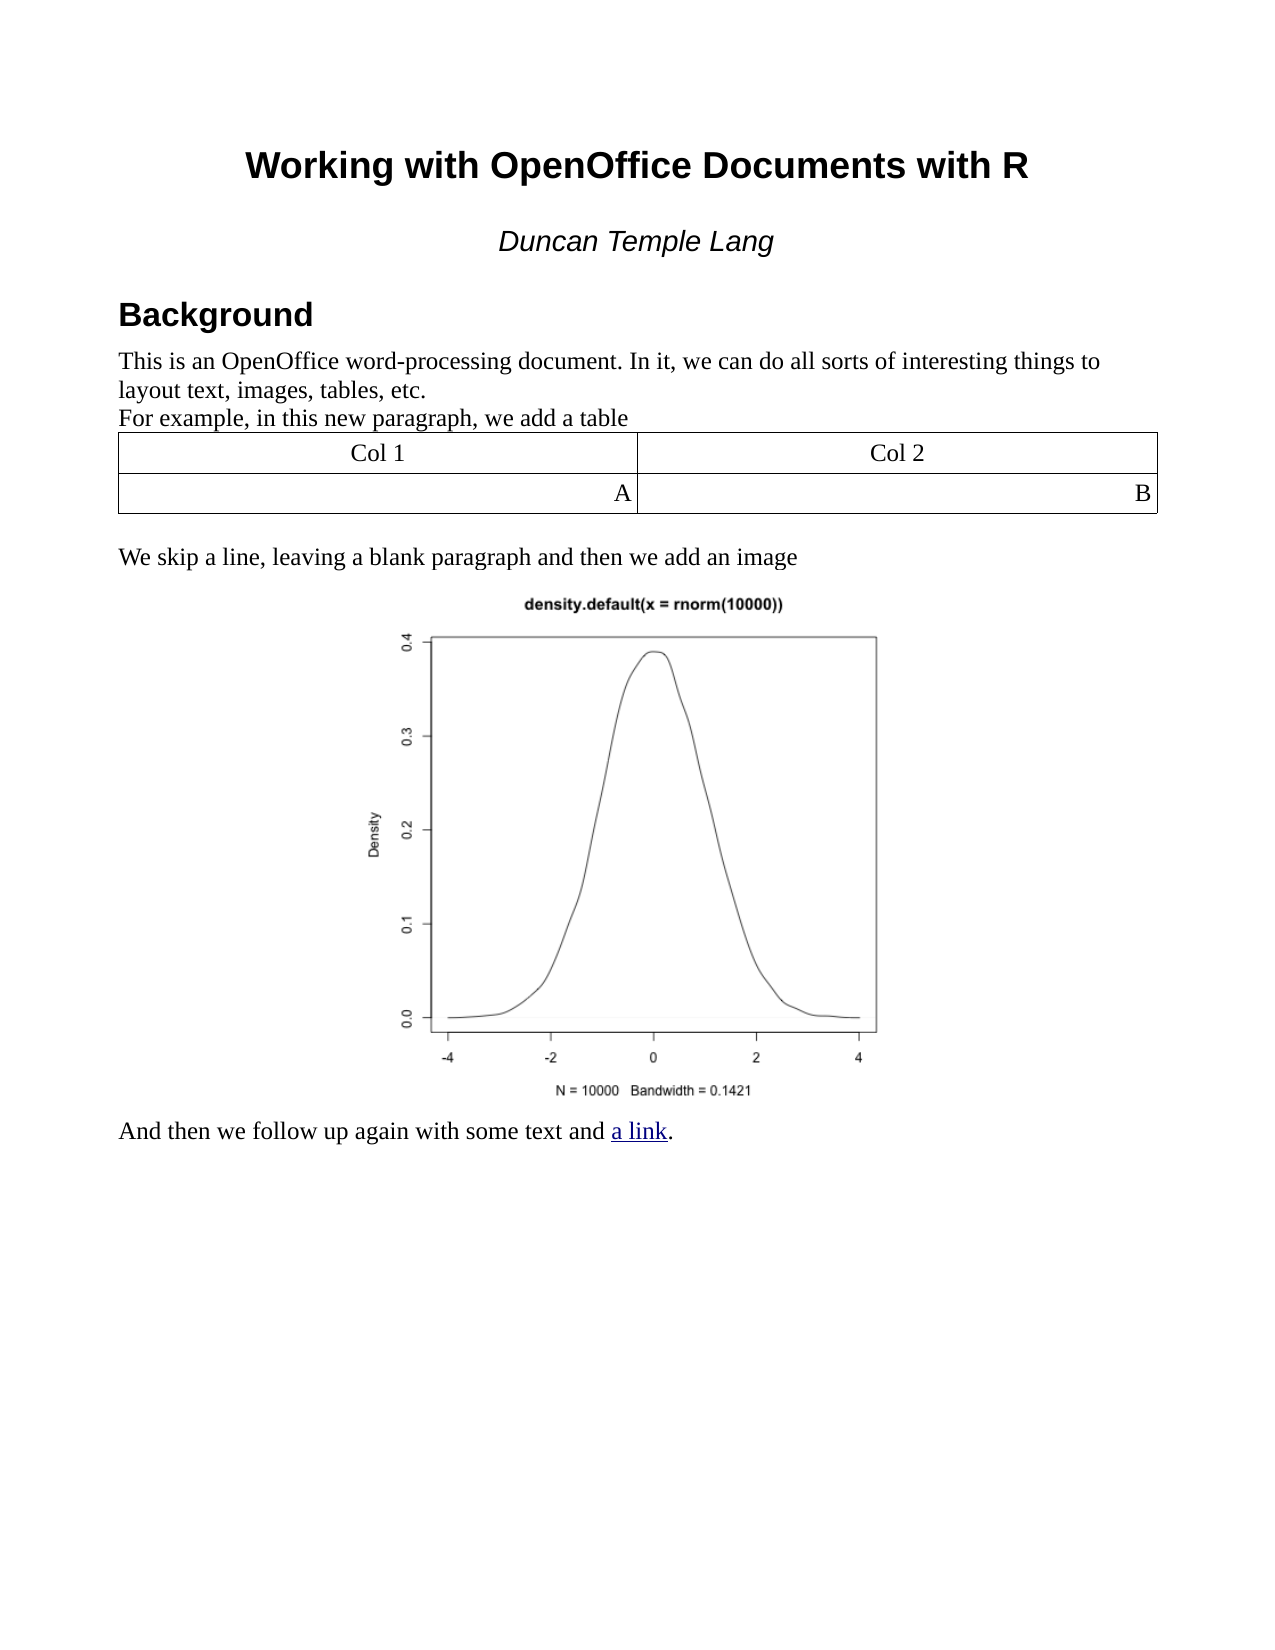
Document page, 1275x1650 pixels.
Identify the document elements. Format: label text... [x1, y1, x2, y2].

text For example, in this new paragraph, we add a table [118, 403, 1157, 432]
table_header Col 1 [119, 433, 637, 472]
subtitle Duncan Temple Lang [118, 224, 1157, 257]
title Working with OpenOffice Documents with R [118, 143, 1157, 186]
picture [364, 570, 911, 1116]
table_cell B [638, 474, 1157, 513]
table_header Col 2 [638, 433, 1157, 472]
subtitle Background [118, 295, 1157, 333]
text And then we follow up again with some text and a link. [118, 570, 1157, 1144]
text This is an OpenOffice word-processing document. In it, we can do all sorts of interesting things to layout text, images, tables, etc. [118, 346, 1157, 403]
text We skip a line, leaving a blank paragraph and then we add an image [118, 542, 1157, 570]
table_cell A [119, 474, 637, 513]
